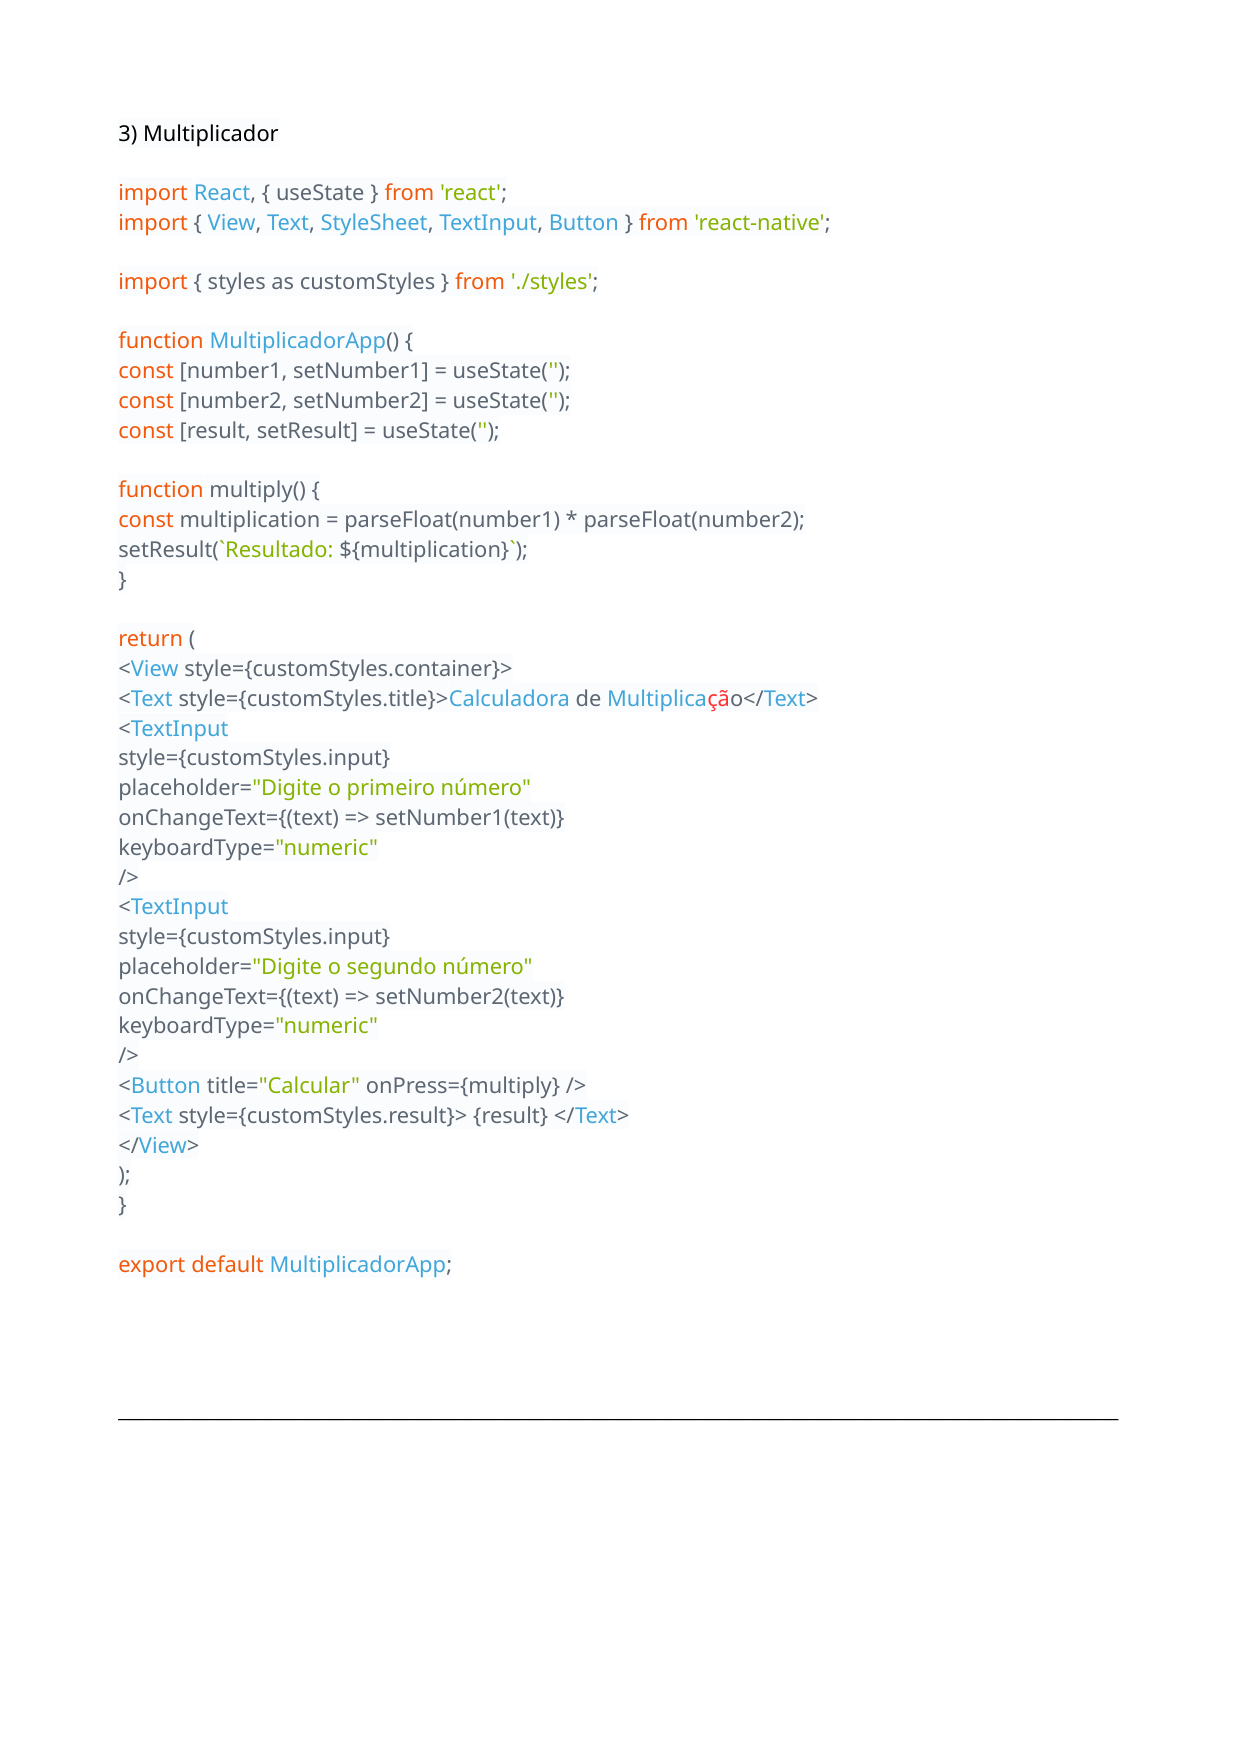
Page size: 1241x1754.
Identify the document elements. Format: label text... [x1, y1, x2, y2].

text style={customStyles.input} [118, 742, 1122, 772]
text <Text style={customStyles.title}>Calculadora de Multiplicação</Text> [118, 683, 1122, 712]
text import React, { useState } from 'react'; [118, 177, 1122, 206]
text function multiply() { [118, 474, 1122, 504]
text <View style={customStyles.container}> [118, 653, 1122, 683]
text <Text style={customStyles.result}> {result} </Text> [118, 1100, 1122, 1129]
text onChangeText={(text) => setNumber2(text)} [118, 981, 1122, 1010]
text } [118, 1189, 1122, 1219]
text const [number1, setNumber1] = useState(''); [118, 355, 1122, 385]
text /> [118, 1040, 1122, 1070]
text return ( [118, 623, 1122, 653]
text function MultiplicadorApp() { [118, 325, 1122, 355]
text placeholder="Digite o segundo número" [118, 951, 1122, 981]
text const [number2, setNumber2] = useState(''); [118, 385, 1122, 415]
text import { styles as customStyles } from './styles'; [118, 266, 1122, 296]
text ________________________________________________________________________________ [118, 1394, 1122, 1423]
text style={customStyles.input} [118, 921, 1122, 951]
text setResult(`Resultado: ${multiplication}`); [118, 534, 1122, 564]
text /> [118, 861, 1122, 891]
text ); [118, 1159, 1122, 1189]
text export default MultiplicadorApp; [118, 1249, 1122, 1278]
text const [result, setResult] = useState(''); [118, 415, 1122, 444]
text </View> [118, 1129, 1122, 1159]
text onChangeText={(text) => setNumber1(text)} [118, 802, 1122, 832]
text keyboardType="numeric" [118, 832, 1122, 861]
text <TextInput [118, 891, 1122, 921]
text <Button title="Calcular" onPress={multiply} /> [118, 1070, 1122, 1100]
text placeholder="Digite o primeiro número" [118, 772, 1122, 802]
text import { View, Text, StyleSheet, TextInput, Button } from 'react-native'; [118, 206, 1122, 236]
text <TextInput [118, 712, 1122, 742]
text } [118, 564, 1122, 593]
text const multiplication = parseFloat(number1) * parseFloat(number2); [118, 504, 1122, 534]
text keyboardType="numeric" [118, 1010, 1122, 1040]
text 3) Multiplicador [118, 118, 1122, 148]
